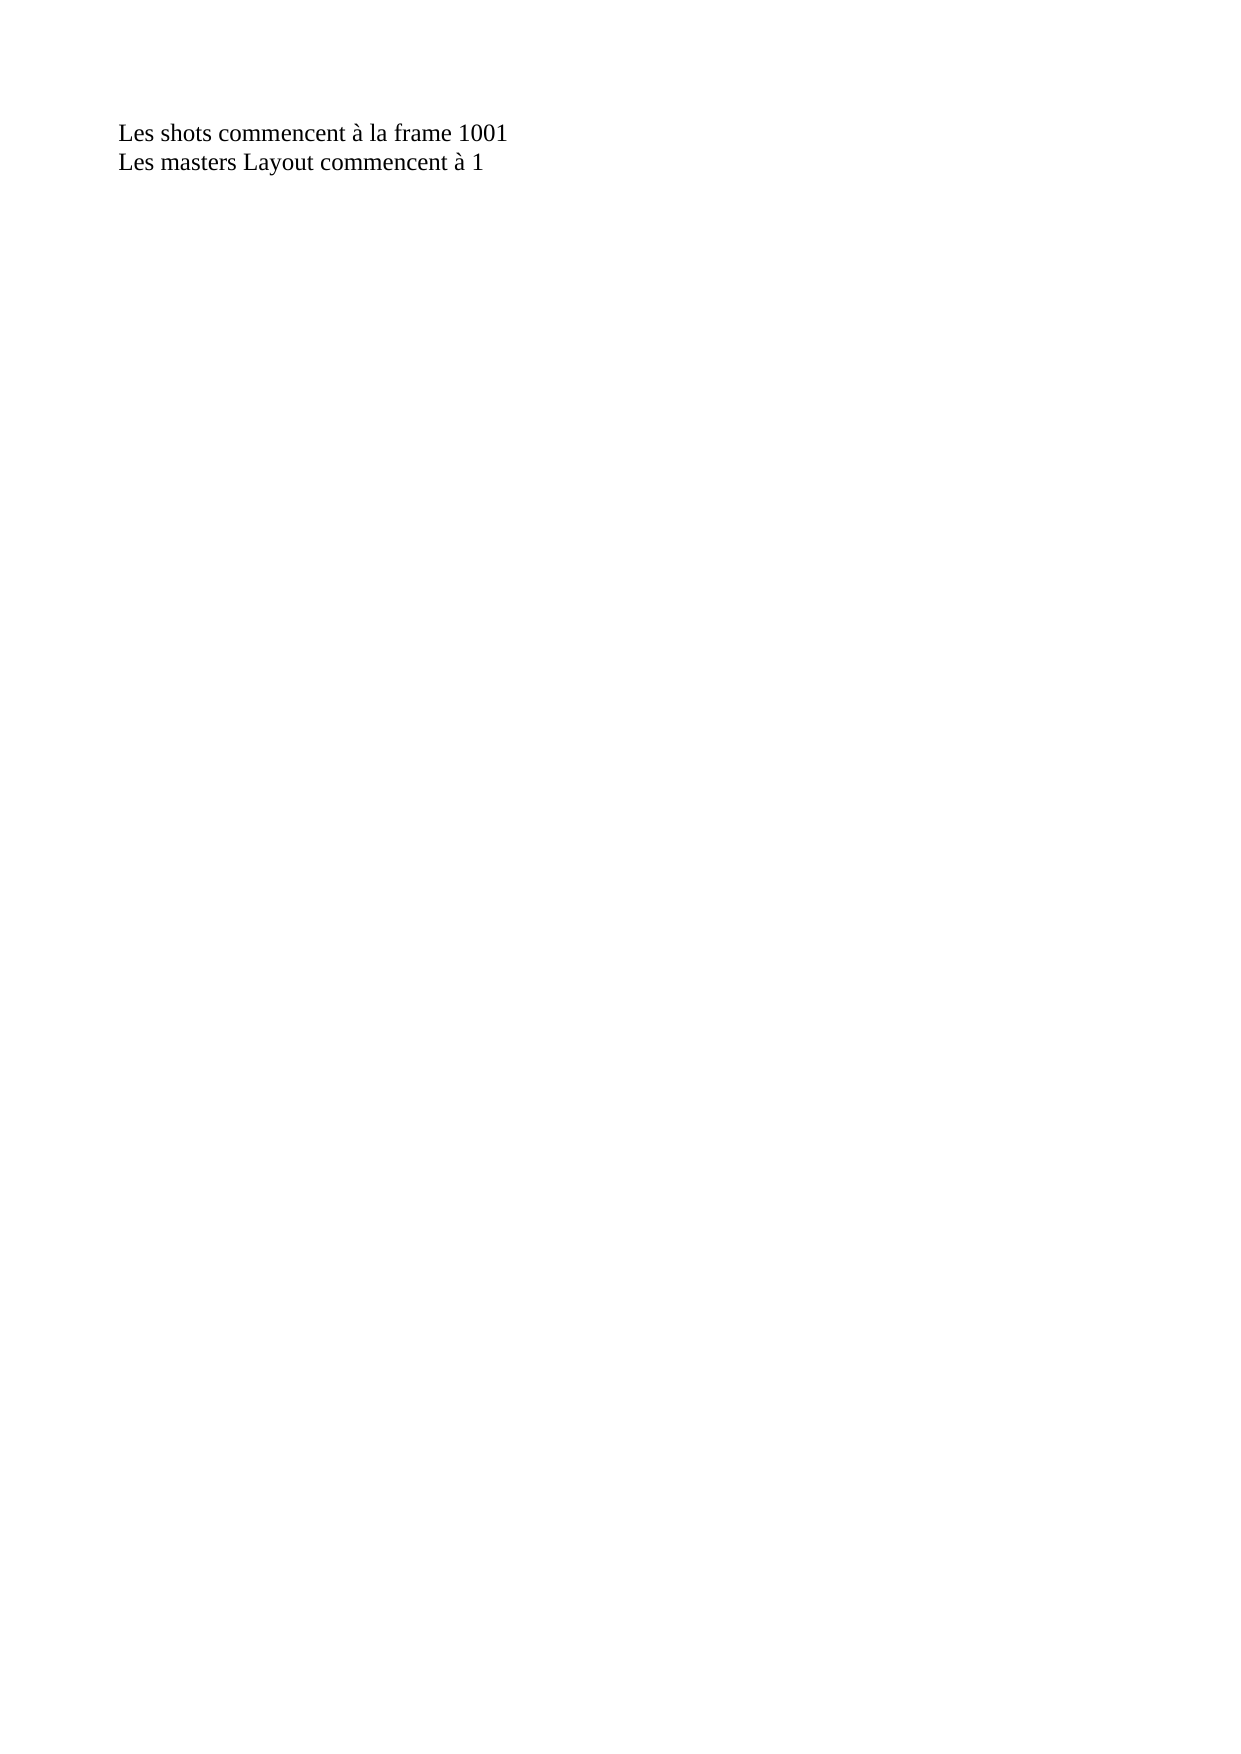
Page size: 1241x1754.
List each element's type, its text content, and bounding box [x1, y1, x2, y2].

text Les shots commencent à la frame 1001 [118, 118, 1122, 147]
text Les masters Layout commencent à 1 [118, 147, 1122, 176]
